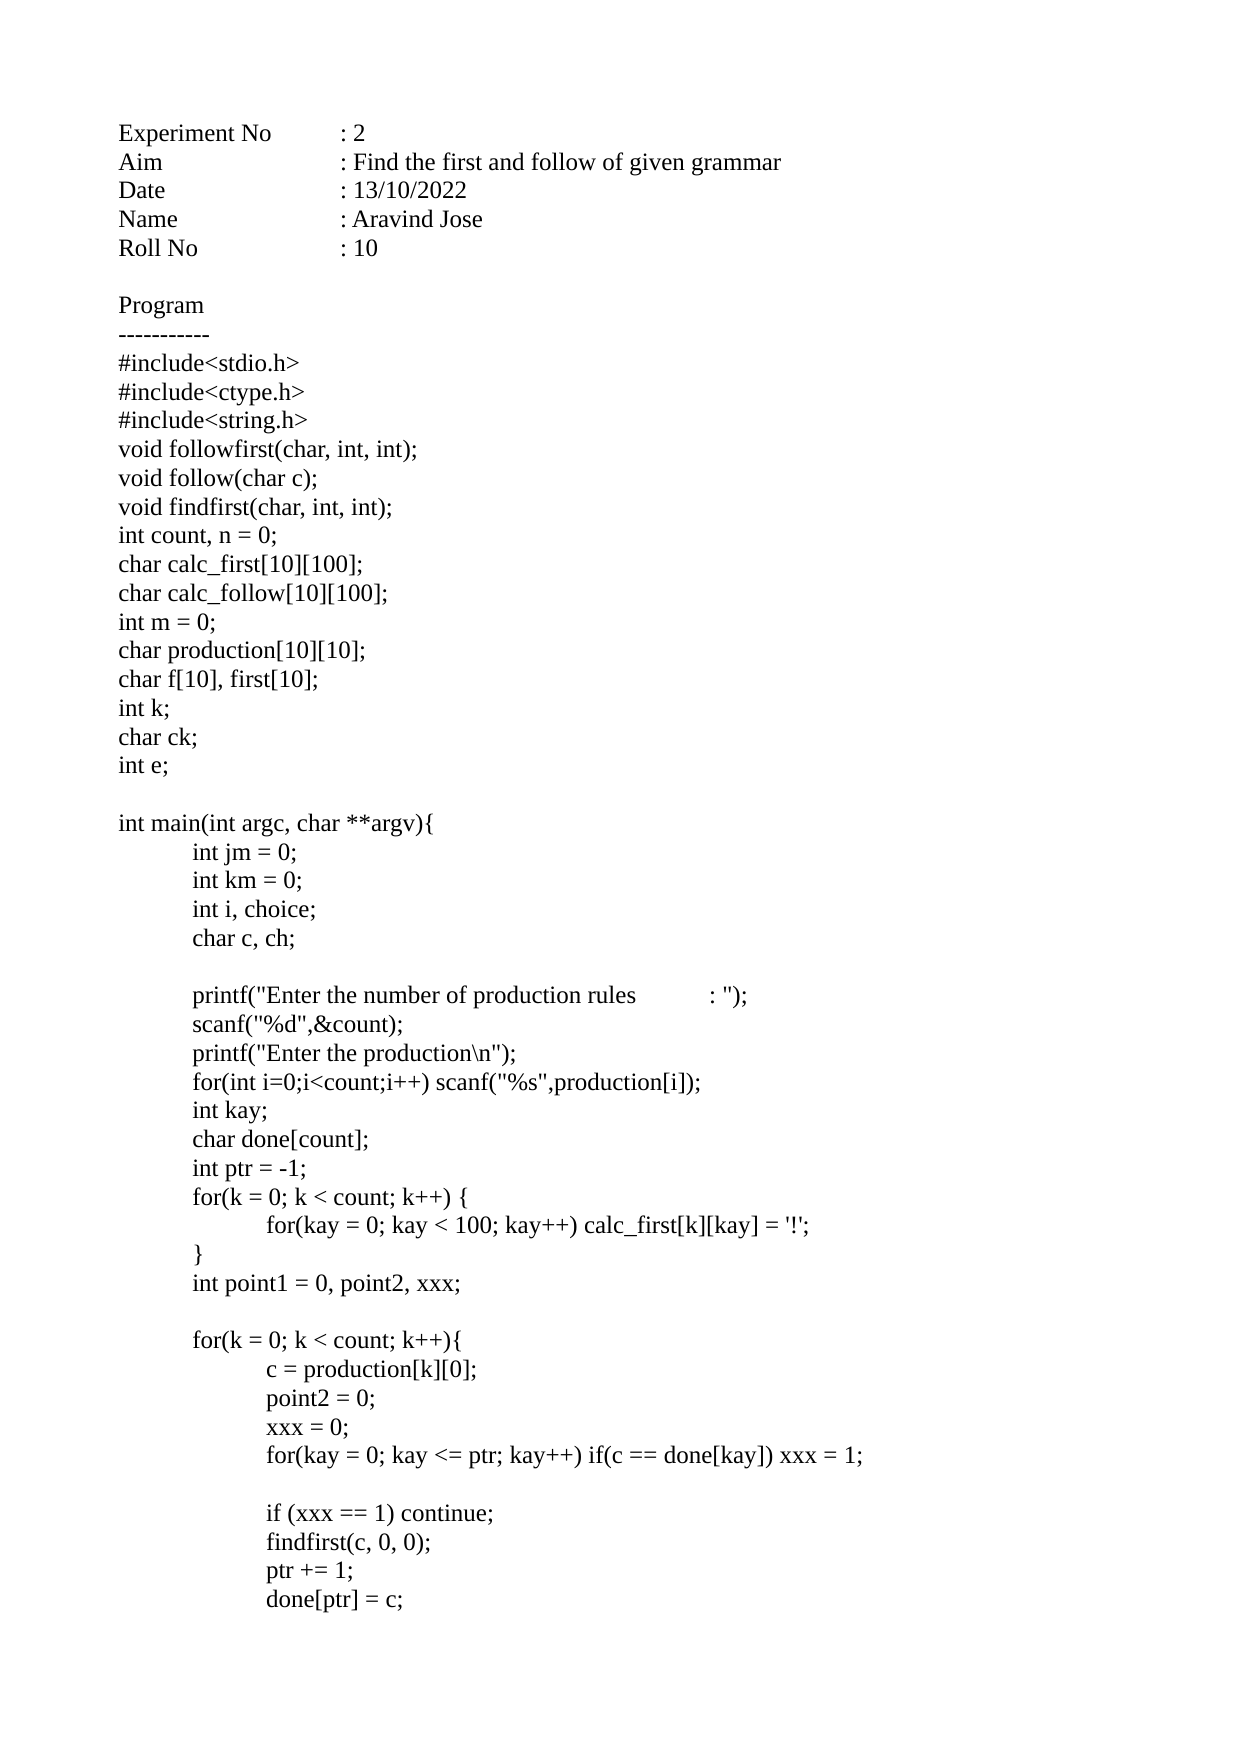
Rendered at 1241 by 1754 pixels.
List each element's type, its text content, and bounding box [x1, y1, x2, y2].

text point2 = 0; [118, 1383, 1122, 1412]
text int i, choice; [118, 894, 1122, 923]
text for(k = 0; k < count; k++) { [118, 1182, 1122, 1211]
text char calc_first[10][100]; [118, 549, 1122, 578]
text char done[count]; [118, 1124, 1122, 1153]
text xxx = 0; [118, 1412, 1122, 1441]
text ptr += 1; [118, 1556, 1122, 1584]
text int point1 = 0, point2, xxx; [118, 1268, 1122, 1297]
text void follow(char c); [118, 463, 1122, 492]
text void followfirst(char, int, int); [118, 434, 1122, 463]
text Aim : Find the first and follow of given grammar [118, 147, 1122, 176]
text Date : 13/10/2022 [118, 176, 1122, 204]
text for(k = 0; k < count; k++){ [118, 1326, 1122, 1354]
text int count, n = 0; [118, 521, 1122, 549]
text void findfirst(char, int, int); [118, 492, 1122, 521]
text int ptr = -1; [118, 1153, 1122, 1182]
text int e; [118, 751, 1122, 779]
text printf("Enter the number of production rules : "); [118, 981, 1122, 1009]
text c = production[k][0]; [118, 1354, 1122, 1383]
text #include<ctype.h> [118, 377, 1122, 406]
text for(int i=0;i<count;i++) scanf("%s",production[i]); [118, 1067, 1122, 1096]
text Program [118, 291, 1122, 319]
text scanf("%d",&count); [118, 1009, 1122, 1038]
text findfirst(c, 0, 0); [118, 1527, 1122, 1556]
text if (xxx == 1) continue; [118, 1498, 1122, 1527]
text Roll No : 10 [118, 233, 1122, 262]
text int m = 0; [118, 607, 1122, 636]
text char production[10][10]; [118, 636, 1122, 664]
text for(kay = 0; kay <= ptr; kay++) if(c == done[kay]) xxx = 1; [118, 1441, 1122, 1469]
text } [118, 1239, 1122, 1268]
text ----------- [118, 319, 1122, 348]
text char calc_follow[10][100]; [118, 578, 1122, 607]
text int kay; [118, 1096, 1122, 1124]
text done[ptr] = c; [118, 1584, 1122, 1613]
text printf("Enter the production\n"); [118, 1038, 1122, 1067]
text int km = 0; [118, 866, 1122, 894]
text #include<string.h> [118, 406, 1122, 434]
text char f[10], first[10]; [118, 664, 1122, 693]
text #include<stdio.h> [118, 348, 1122, 377]
text char ck; [118, 722, 1122, 751]
text Experiment No : 2 [118, 118, 1122, 147]
text int jm = 0; [118, 837, 1122, 866]
text int main(int argc, char **argv){ [118, 808, 1122, 837]
text int k; [118, 693, 1122, 722]
text for(kay = 0; kay < 100; kay++) calc_first[k][kay] = '!'; [118, 1211, 1122, 1239]
text Name : Aravind Jose [118, 204, 1122, 233]
text char c, ch; [118, 923, 1122, 952]
